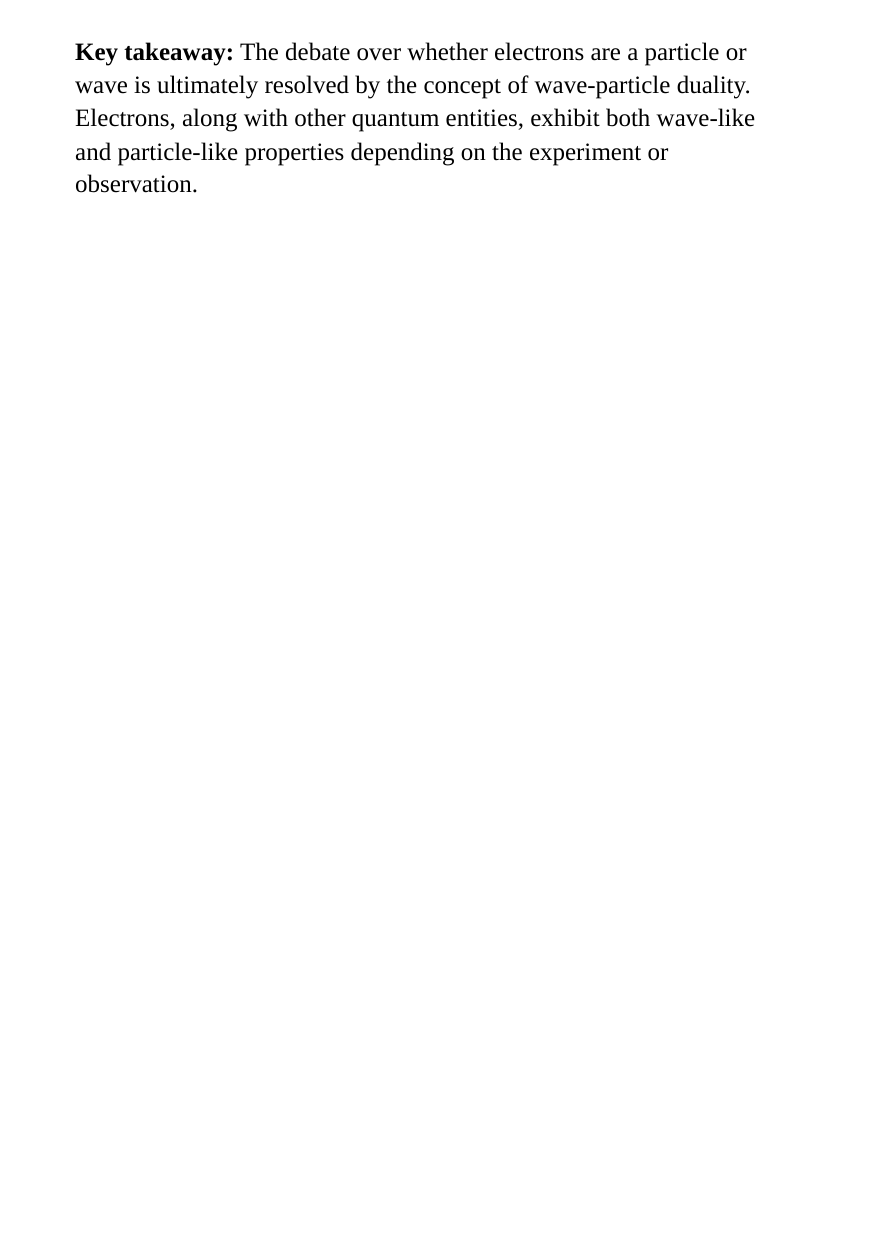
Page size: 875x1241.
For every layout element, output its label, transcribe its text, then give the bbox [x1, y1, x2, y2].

text Key takeaway: The debate over whether electrons are a particle or wave is ultimately resolved by the concept of wave-particle duality. Electrons, along with other quantum entities, exhibit both wave-like and particle-like properties depending on the experiment or observation. [75, 37, 762, 198]
